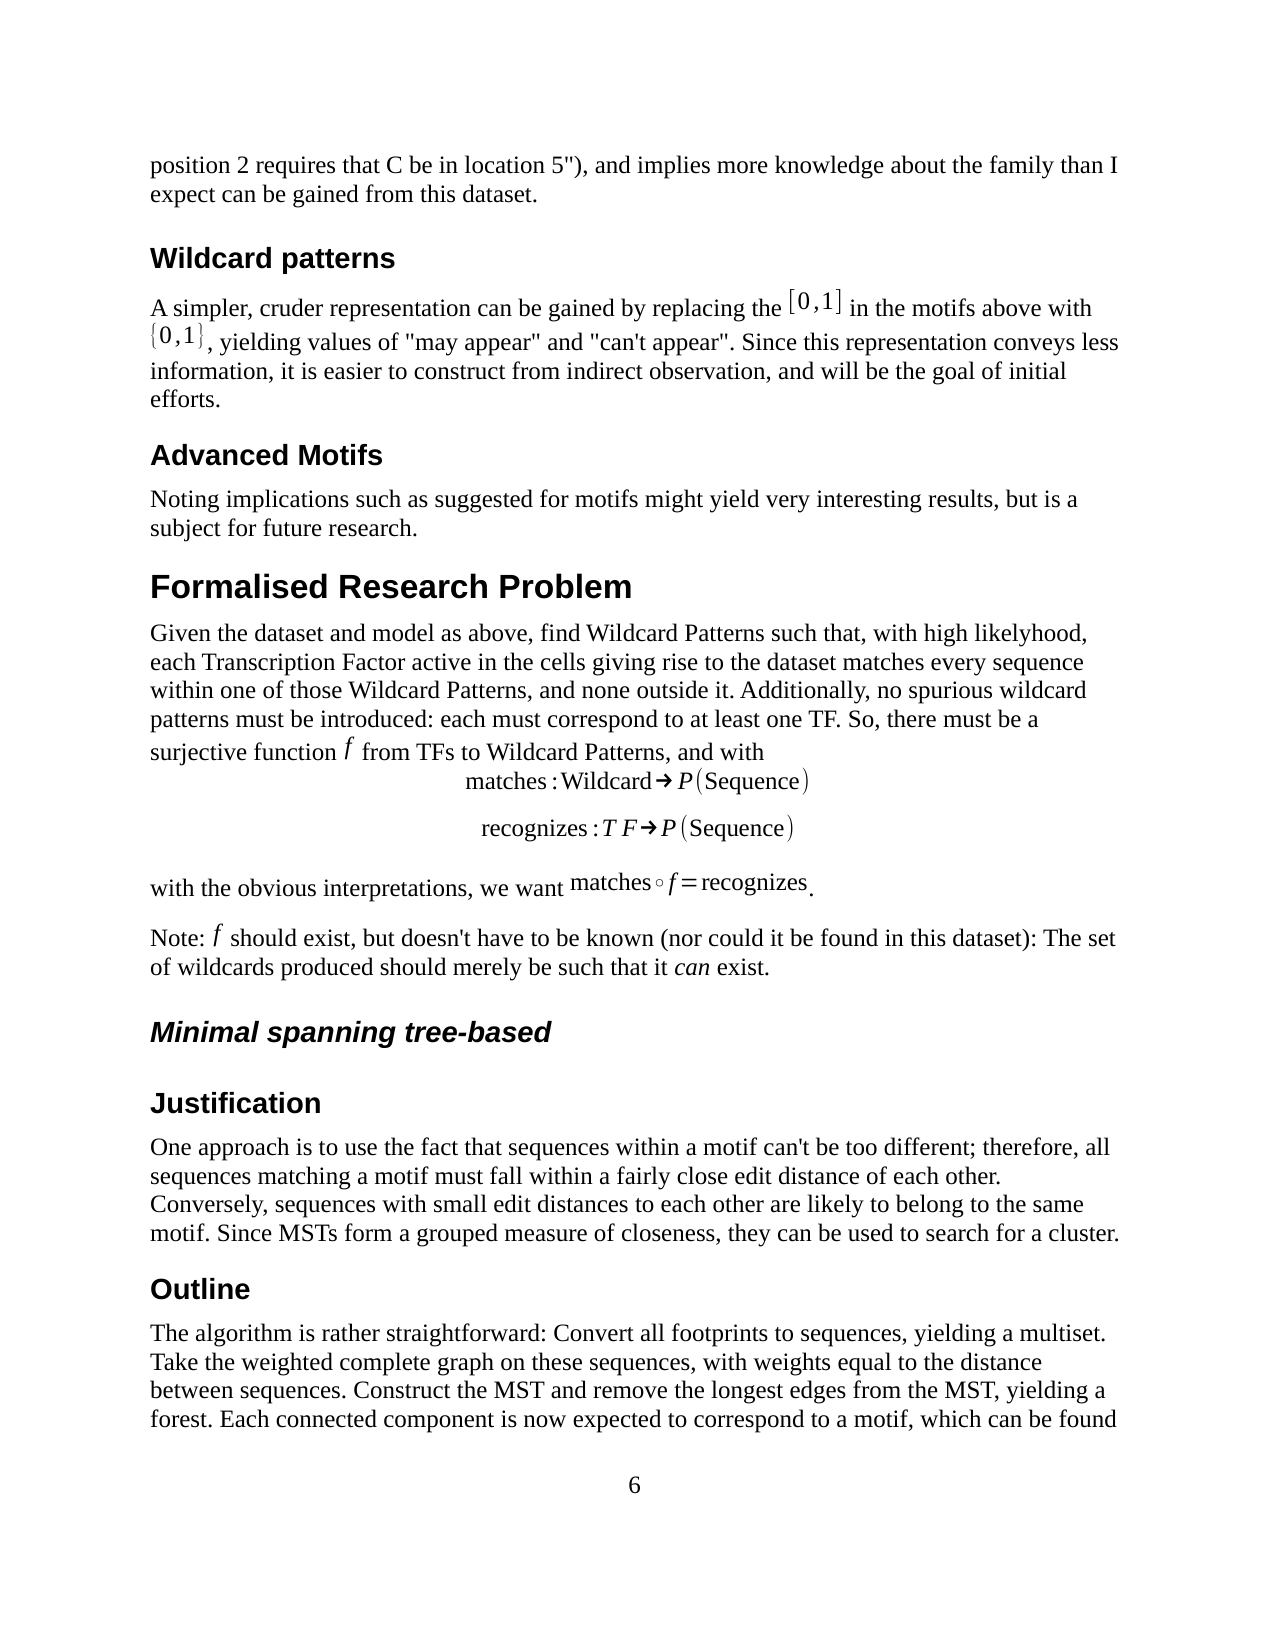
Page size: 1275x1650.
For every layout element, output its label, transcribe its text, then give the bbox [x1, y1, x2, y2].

text The algorithm is rather straightforward: Convert all footprints to sequences, yielding a multiset. Take the weighted complete graph on these sequences, with weights equal to the distance between sequences. Construct the MST and remove the longest edges from the MST, yielding a forest. Each connected component is now expected to correspond to a motif, which can be found [150, 1318, 1125, 1433]
text Note: should exist, but doesn't have to be known (nor could it be found in this dataset): The set of wildcards produced should merely be such that it can exist. [150, 919, 1125, 981]
text One approach is to use the fact that sequences within a motif can't be too different; therefore, all sequences matching a motif must fall within a fairly close edit distance of each other. Conversely, sequences with small edit distances to each other are likely to belong to the same motif. Since MSTs form a grouped measure of closeness, they can be used to search for a cluster. [150, 1132, 1125, 1247]
subtitle Minimal spanning tree-based [150, 1015, 1125, 1048]
text Noting implications such as suggested for motifs might yield very interesting results, but is a subject for future research. [150, 484, 1125, 542]
subtitle Formalised Research Problem [150, 567, 1125, 606]
text with the obvious interpretations, we want . [150, 868, 1125, 901]
subtitle Advanced Motifs [150, 438, 1125, 472]
text Given the dataset and model as above, find Wildcard Patterns such that, with high likelyhood, each Transcription Factor active in the cells giving rise to the dataset matches every sequence within one of those Wildcard Patterns, and none outside it. Additionally, no spurious wildcard patterns must be introduced: each must correspond to at least one TF. So, there must be a surjective function from TFs to Wildcard Patterns, and with [150, 618, 1125, 766]
text A simpler, cruder representation can be gained by replacing the in the motifs above with , yielding values of "may appear" and "can't appear". Since this representation conveys less information, it is easier to construct from indirect observation, and will be the goal of initial efforts. [150, 287, 1125, 413]
subtitle Justification [150, 1086, 1125, 1119]
subtitle Wildcard patterns [150, 241, 1125, 275]
subtitle Outline [150, 1272, 1125, 1306]
text position 2 requires that C be in location 5"), and implies more knowledge about the family than I expect can be gained from this dataset. [150, 150, 1125, 207]
